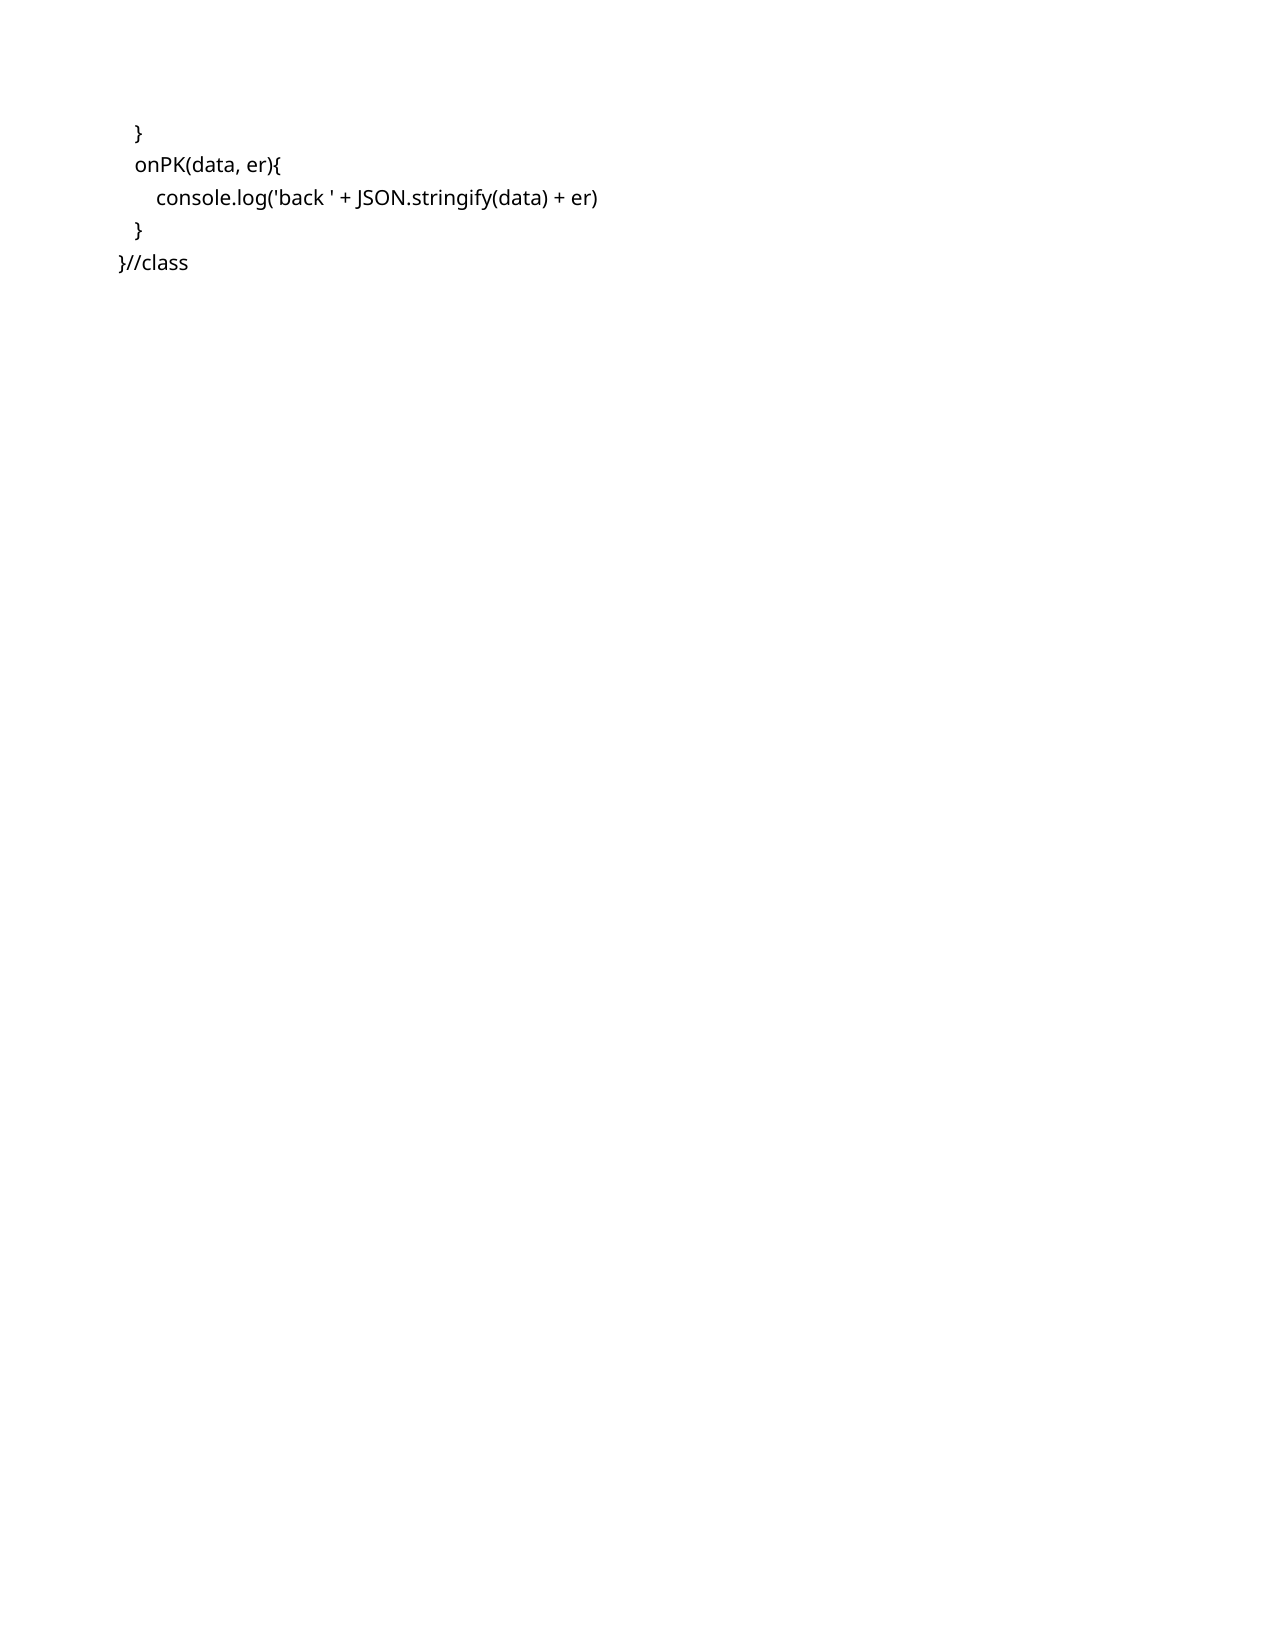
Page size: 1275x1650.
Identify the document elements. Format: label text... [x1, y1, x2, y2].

text }//class [118, 248, 1157, 276]
text onPK(data, er){ [118, 151, 1157, 179]
text } [118, 118, 1157, 147]
text console.log('back ' + JSON.stringify(data) + er) [118, 183, 1157, 211]
text } [118, 215, 1157, 244]
